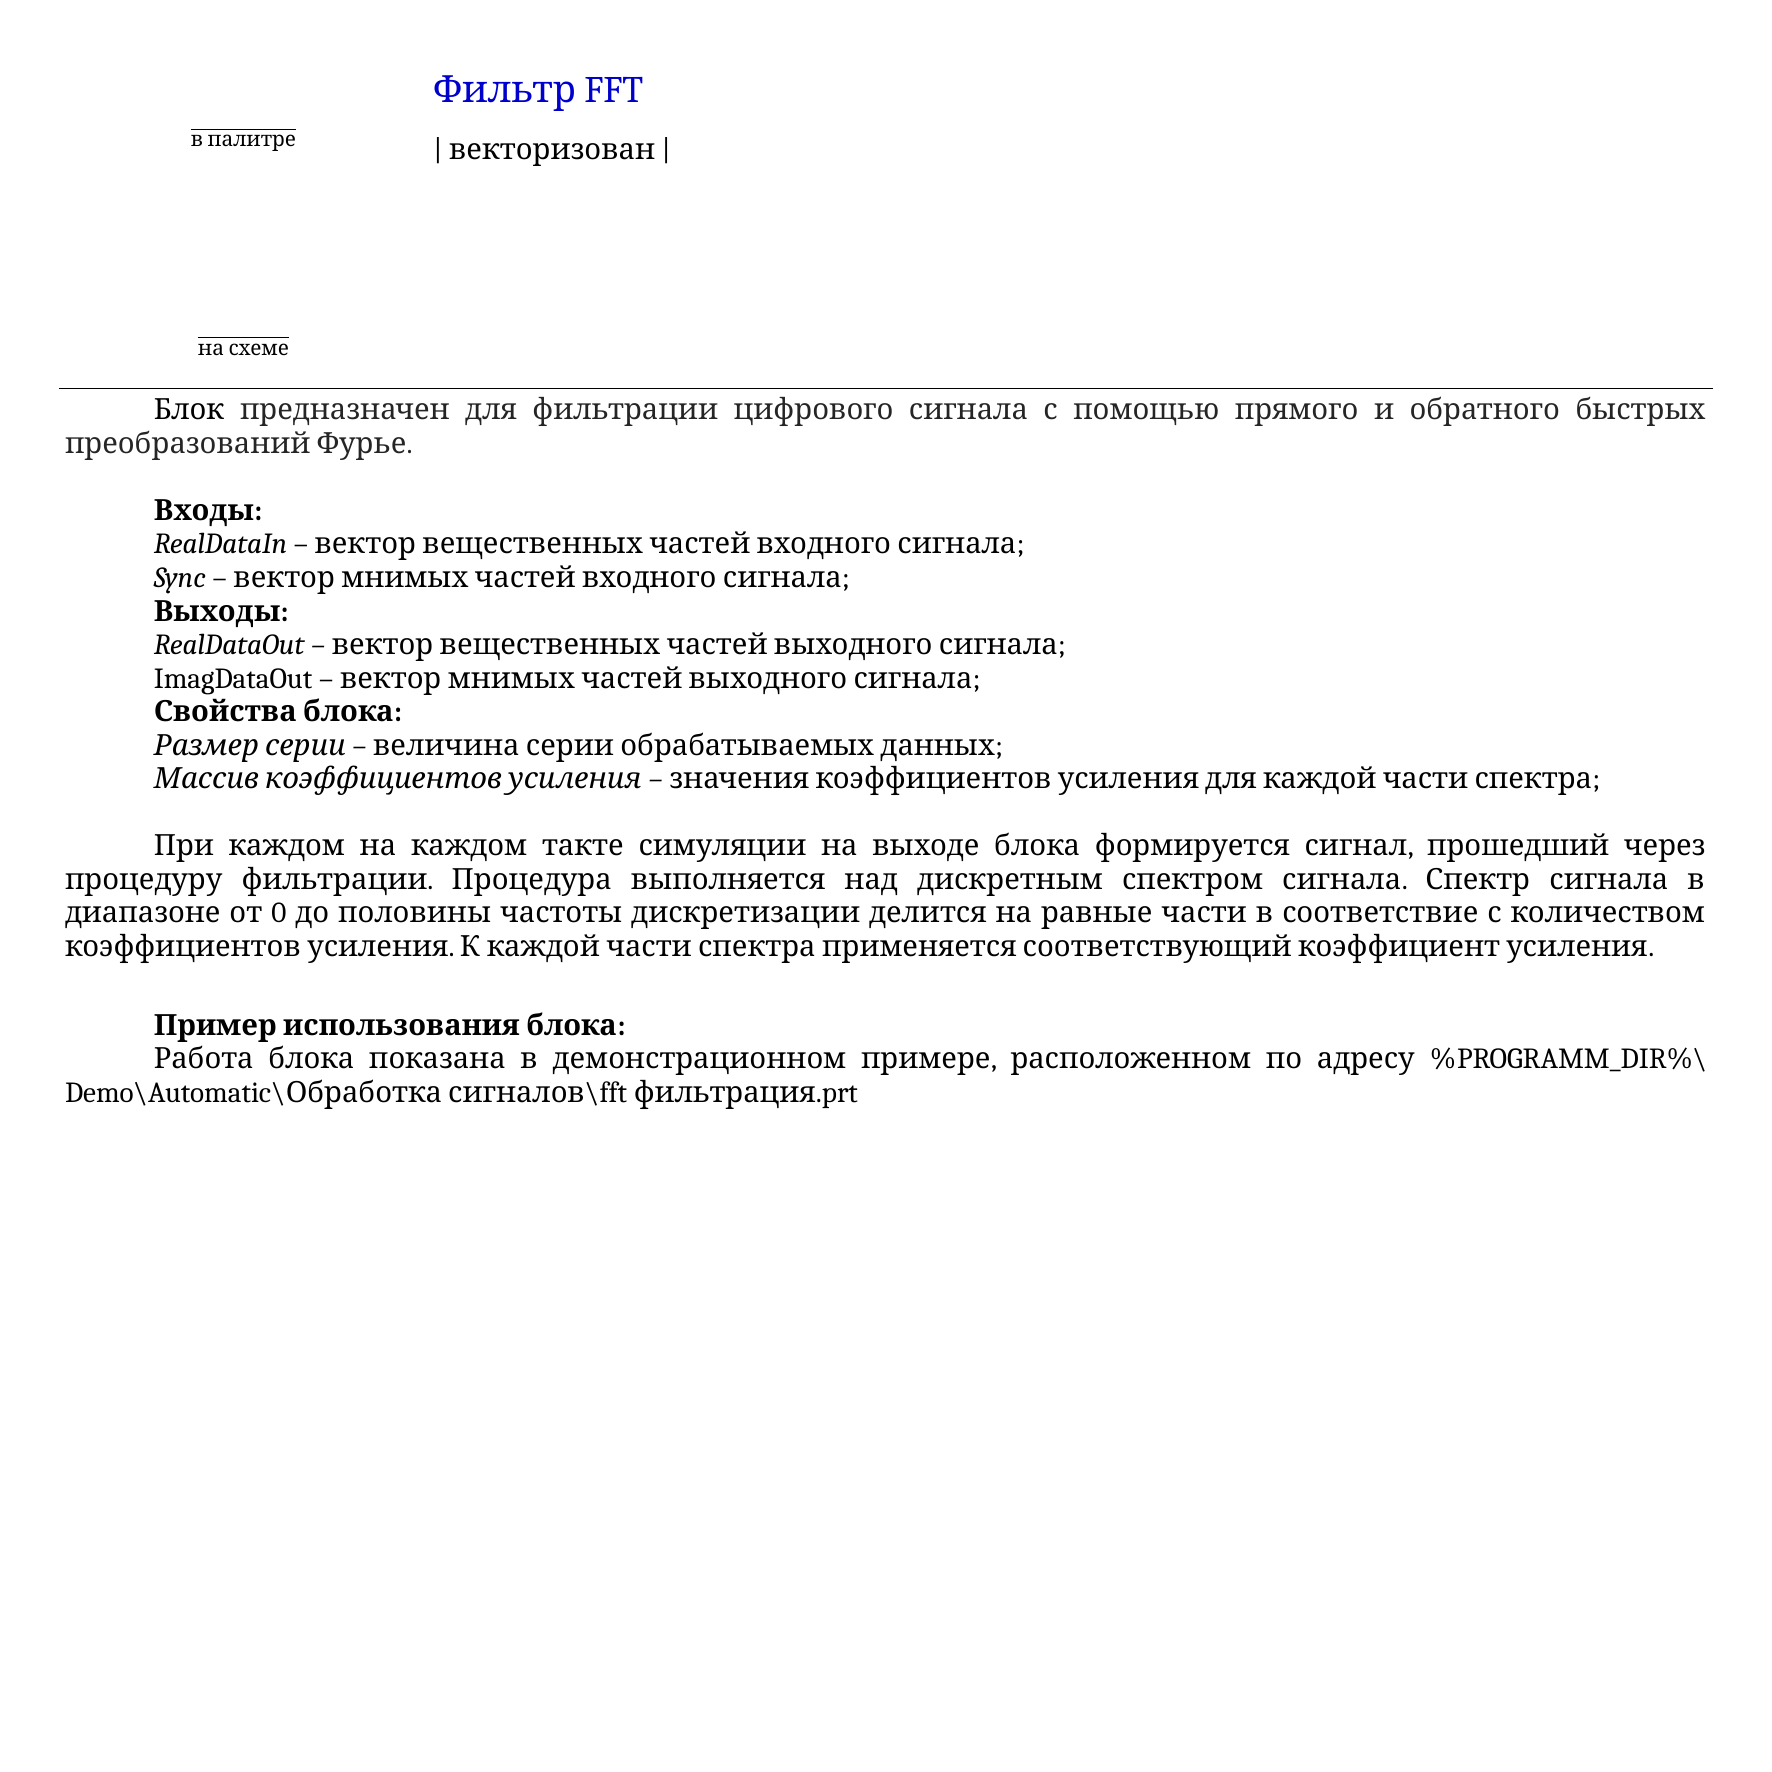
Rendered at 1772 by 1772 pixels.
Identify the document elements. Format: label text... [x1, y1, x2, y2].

table_cell Блок предназначен для фильтрации цифрового сигнала с помощью прямого и обратного быстрых преобразований Фурье. Входы: RealDataIn – вектор вещественных частей входного сигнала; Sync – вектор мнимых частей входного сигнала; Выходы: RealDataOut – вектор вещественных частей выходного сигнала; ImagDataOut – вектор мнимых частей выходного сигнала; Свойства блока: Размер серии – величина серии обрабатываемых данных; Массив коэффициентов усиления – значения коэффициентов усиления для каждой части спектра; При каждом на каждом такте симуляции на выходе блока формируется сигнал, прошедший через процедуру фильтрации. Процедура выполняется над дискретным спектром сигнала. Спектр сигнала в диапазоне от 0 до половины частоты дискретизации делится на равные части в соответствие с количеством коэффициентов усиления. К каждой части спектра применяется соответствующий коэффициент усиления. Пример использования блока: Работа блока показана в демонстрационном примере, расположенном по адресу %PROGRAMM_DIR%\Demo\Automatic\Обработка сигналов\fft фильтрация.prt [59, 389, 1713, 1127]
table_cell [59, 179, 427, 331]
table_cell на схеме [59, 331, 427, 388]
table_cell | векторизован | [428, 122, 1713, 179]
table_header [59, 59, 427, 122]
table_header Фильтр FFT [428, 59, 1713, 122]
table_cell в палитре [59, 122, 427, 179]
table_cell [428, 179, 1713, 331]
table_cell [428, 331, 1713, 388]
